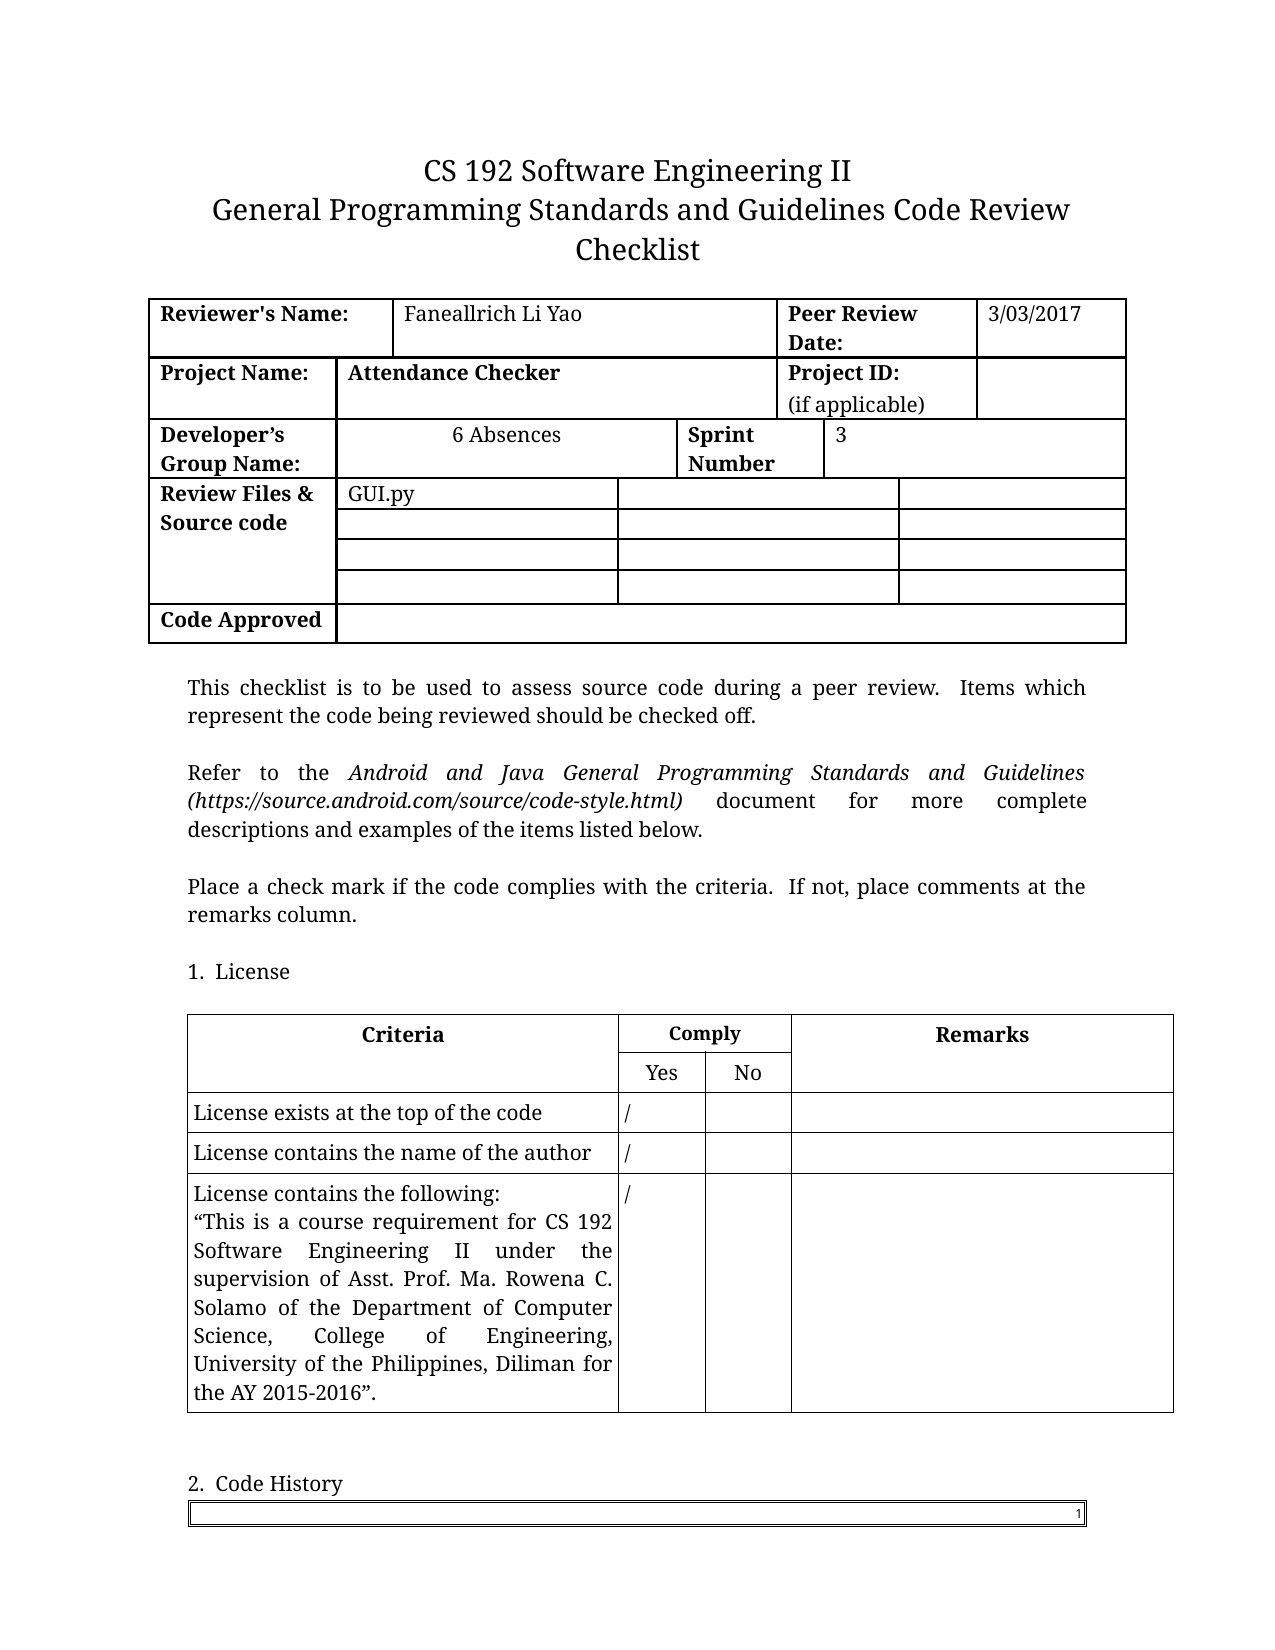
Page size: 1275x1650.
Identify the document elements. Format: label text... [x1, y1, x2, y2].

table_header Comply [619, 1015, 791, 1051]
table_cell [900, 510, 1125, 538]
table_cell [792, 1093, 1173, 1132]
table_cell GUI.py [338, 479, 617, 508]
table_cell [706, 1174, 791, 1412]
table_cell [338, 605, 1125, 642]
table_cell [619, 571, 898, 603]
table_cell License exists at the top of the code [188, 1093, 618, 1132]
table_cell [619, 510, 898, 538]
table_header 3/03/2017 [978, 300, 1125, 356]
table_cell [900, 540, 1125, 569]
text General Programming Standards and Guidelines Code Review Checklist [187, 190, 1087, 269]
table_header Peer Review Date: [778, 300, 976, 356]
table_cell License contains the name of the author [188, 1133, 618, 1173]
table_cell [978, 359, 1125, 418]
table_header Remarks [792, 1015, 1173, 1092]
table_cell Attendance Checker [338, 359, 776, 418]
table_cell [792, 1174, 1173, 1412]
table_cell [338, 510, 617, 538]
table_cell [900, 571, 1125, 603]
table_cell [338, 540, 617, 569]
table_cell [619, 540, 898, 569]
table_cell (if applicable) [778, 388, 976, 418]
text Place a check mark if the code complies with the criteria. If not, place comments at the remarks column. [187, 872, 1087, 929]
table_cell Review Files & Source code [150, 479, 335, 603]
table_cell Project ID: [778, 359, 976, 388]
table_cell [706, 1133, 791, 1173]
table_header Reviewer's Name: [150, 300, 392, 356]
table_cell 3 [825, 420, 1125, 477]
table_cell Developer’s Group Name: [150, 420, 335, 477]
table_cell / [619, 1174, 705, 1412]
table_cell [706, 1093, 791, 1132]
table_cell 6 Absences [338, 420, 676, 477]
table_cell [900, 479, 1125, 508]
text This checklist is to be used to assess source code during a peer review. Items which represent the code being reviewed should be checked off. [187, 673, 1087, 729]
table_cell / [619, 1093, 705, 1132]
text 2. Code History [187, 1469, 1087, 1498]
table_cell Project Name: [150, 359, 335, 418]
table_cell No [706, 1053, 791, 1092]
table_cell Sprint Number [678, 420, 823, 477]
text CS 192 Software Engineering II [187, 150, 1087, 190]
text 1. License [187, 957, 1087, 986]
table_cell License contains the following: “This is a course requirement for CS 192 Software Engineering II under the supervision of Asst. Prof. Ma. Rowena C. Solamo of the Department of Computer Science, College of Engineering, University of the Philippines, Diliman for the AY 2015-2016”. [188, 1174, 618, 1412]
table_cell [338, 571, 617, 603]
table_header Criteria [188, 1015, 618, 1092]
table_cell / [619, 1133, 705, 1173]
table_cell Yes [619, 1053, 705, 1092]
table_cell [792, 1133, 1173, 1173]
text Refer to the Android and Java General Programming Standards and Guidelines (https://source.android.com/source/code-style.html) document for more complete descriptions and examples of the items listed below. [187, 758, 1087, 843]
table_cell [619, 479, 898, 508]
table_cell Code Approved [150, 605, 335, 642]
table_header Faneallrich Li Yao [394, 300, 776, 356]
